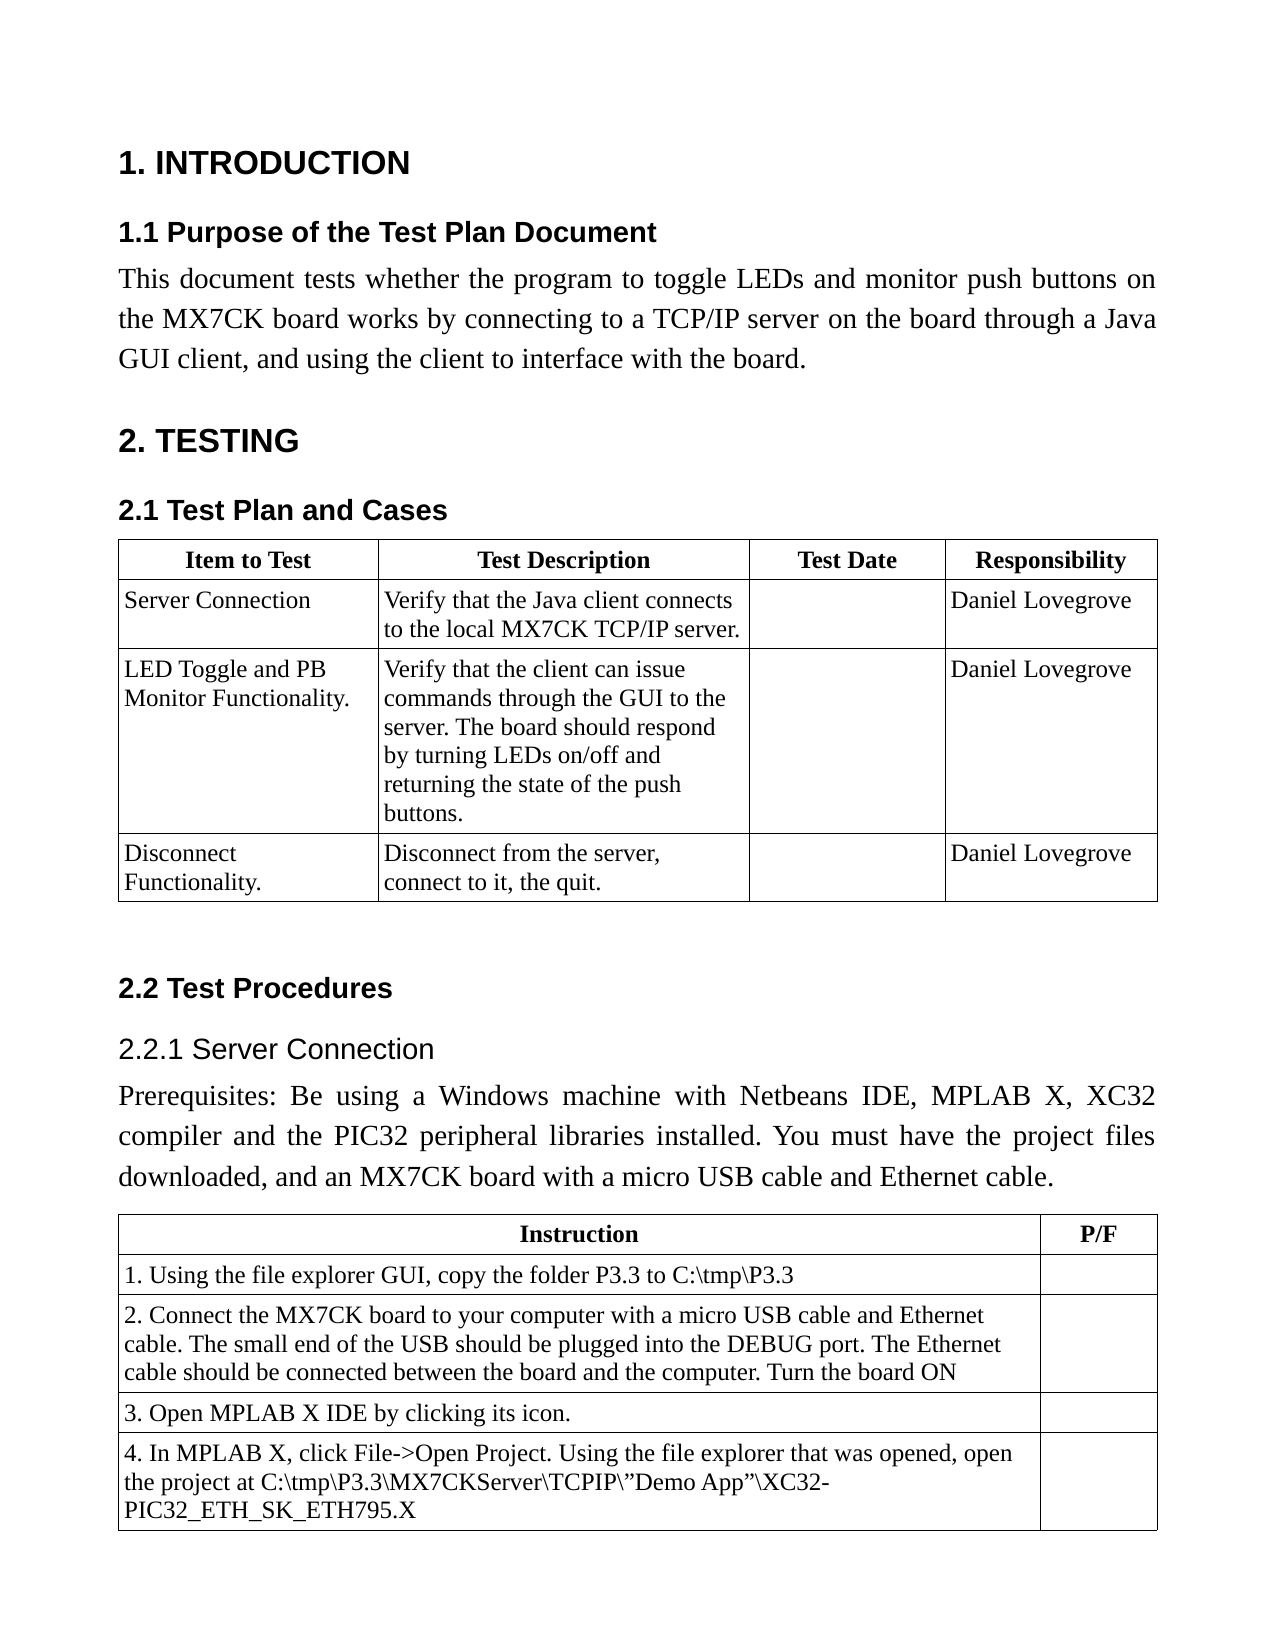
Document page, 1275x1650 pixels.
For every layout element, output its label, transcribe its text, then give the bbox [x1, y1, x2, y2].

subtitle 2.2.1 Server Connection [118, 1032, 1157, 1066]
table_cell LED Toggle and PB Monitor Functionality. [119, 649, 378, 832]
table_cell [1041, 1433, 1157, 1530]
table_cell Server Connection [119, 580, 378, 648]
subtitle 2.1 Test Plan and Cases [118, 493, 1157, 526]
table_cell 1. Using the file explorer GUI, copy the folder P3.3 to C:\tmp\P3.3 [119, 1255, 1040, 1294]
table_cell Daniel Lovegrove [946, 649, 1157, 832]
subtitle 2. TESTING [118, 421, 1157, 459]
table_cell [1041, 1393, 1157, 1432]
table_cell [750, 580, 945, 648]
table_cell Verify that the client can issue commands through the GUI to the server. The board should respond by turning LEDs on/off and returning the state of the push buttons. [379, 649, 749, 832]
table_cell Daniel Lovegrove [946, 834, 1157, 901]
text This document tests whether the program to toggle LEDs and monitor push buttons on the MX7CK board works by connecting to a TCP/IP server on the board through a Java GUI client, and using the client to interface with the board. [118, 261, 1157, 375]
table_header Item to Test [119, 540, 378, 579]
table_header Responsibility [946, 540, 1157, 579]
table_header P/F [1041, 1215, 1157, 1254]
table_cell Daniel Lovegrove [946, 580, 1157, 648]
table_cell [750, 649, 945, 832]
table_cell Disconnect from the server, connect to it, the quit. [379, 834, 749, 901]
table_cell Verify that the Java client connects to the local MX7CK TCP/IP server. [379, 580, 749, 648]
table_header Test Date [750, 540, 945, 579]
table_cell [1041, 1295, 1157, 1392]
table_cell [1041, 1255, 1157, 1294]
subtitle 1. INTRODUCTION [118, 143, 1157, 182]
table_cell Disconnect Functionality. [119, 834, 378, 901]
table_cell [750, 834, 945, 901]
text Prerequisites: Be using a Windows machine with Netbeans IDE, MPLAB X, XC32 compiler and the PIC32 peripheral libraries installed. You must have the project files downloaded, and an MX7CK board with a micro USB cable and Ethernet cable. [118, 1078, 1157, 1192]
subtitle 1.1 Purpose of the Test Plan Document [118, 215, 1157, 248]
table_cell 3. Open MPLAB X IDE by clicking its icon. [119, 1393, 1040, 1432]
table_cell 4. In MPLAB X, click File->Open Project. Using the file explorer that was opened, open the project at C:\tmp\P3.3\MX7CKServer\TCPIP\”Demo App”\XC32-PIC32_ETH_SK_ETH795.X [119, 1433, 1040, 1530]
subtitle 2.2 Test Procedures [118, 971, 1157, 1005]
table_header Instruction [119, 1215, 1040, 1254]
table_cell 2. Connect the MX7CK board to your computer with a micro USB cable and Ethernet cable. The small end of the USB should be plugged into the DEBUG port. The Ethernet cable should be connected between the board and the computer. Turn the board ON [119, 1295, 1040, 1392]
table_header Test Description [379, 540, 749, 579]
